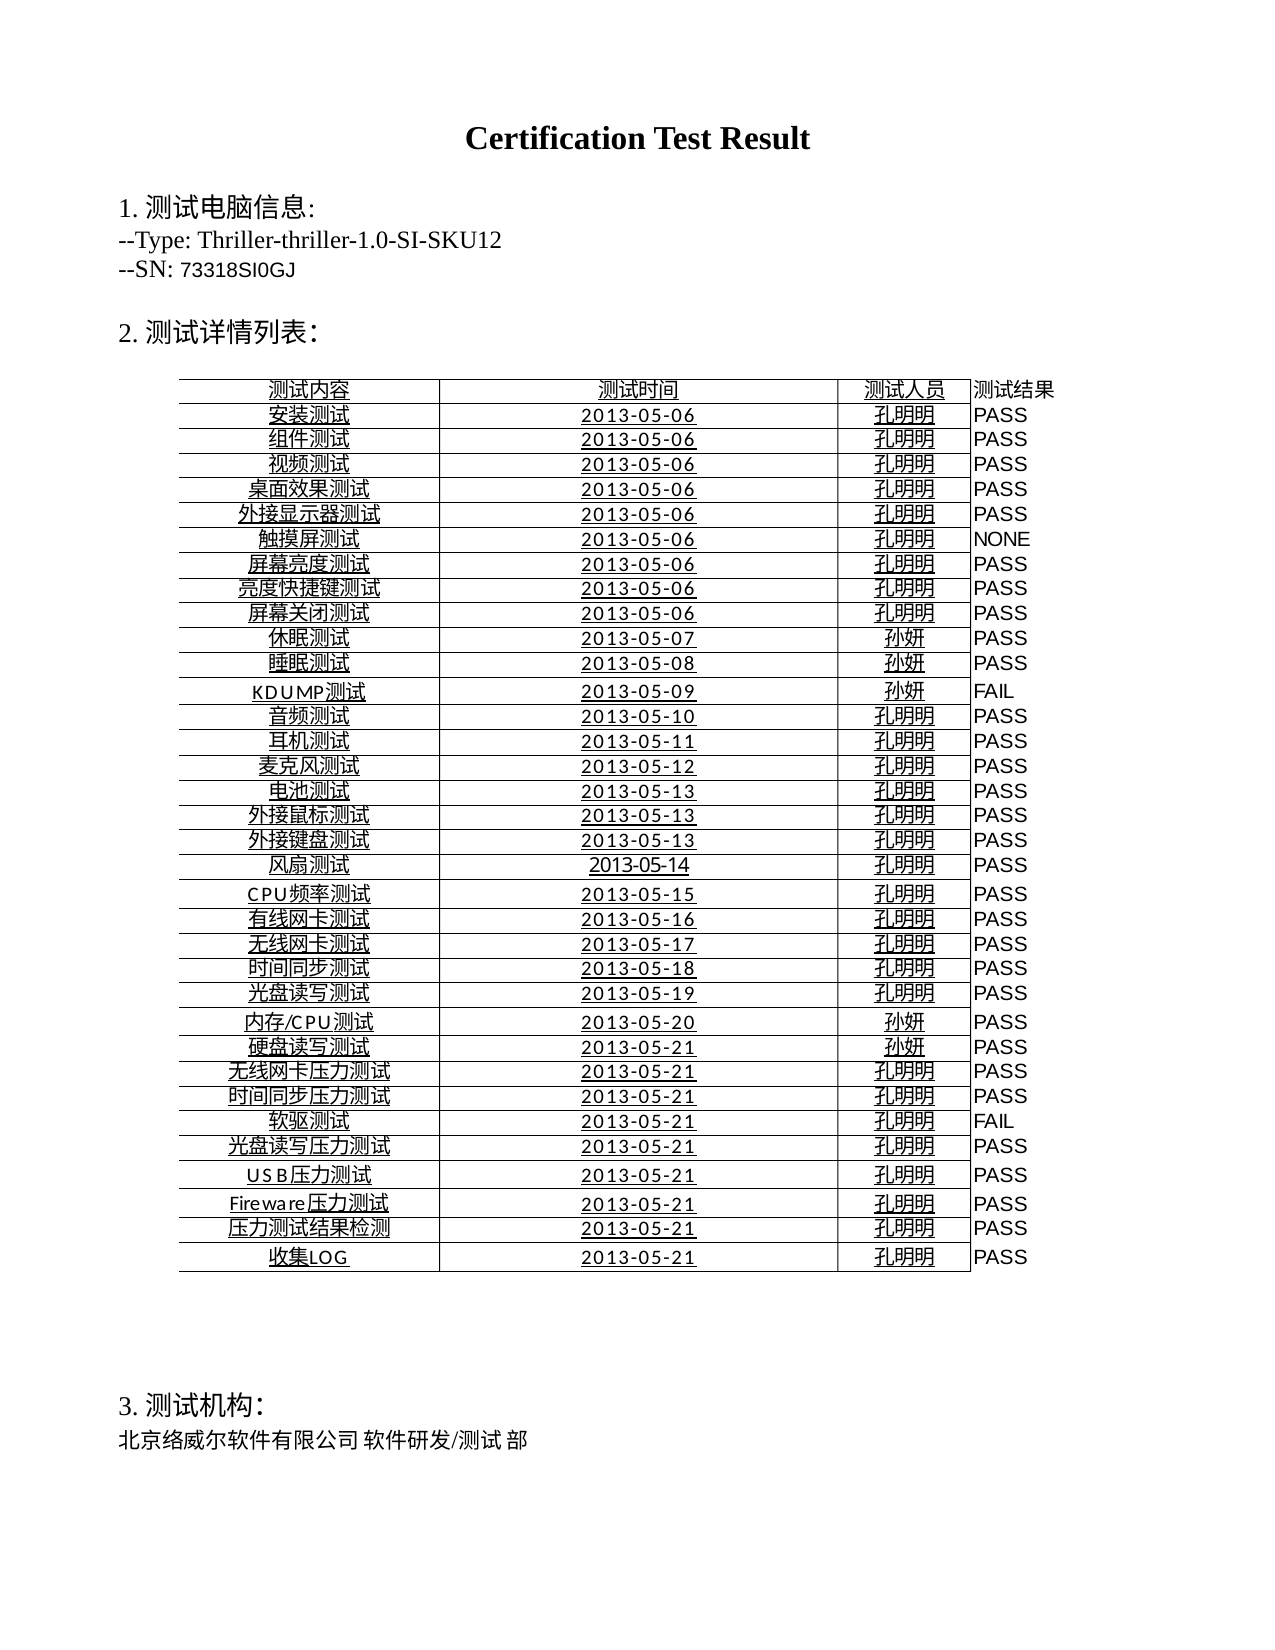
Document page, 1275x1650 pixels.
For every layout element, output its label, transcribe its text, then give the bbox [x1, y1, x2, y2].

text 2. 测试详情列表： [118, 311, 1157, 351]
text 3. 测试机构： [118, 1384, 1157, 1423]
text 1. 测试电脑信息: [118, 186, 1157, 225]
text 北京络威尔软件有限公司 软件研发/测试 部 [118, 1423, 1157, 1454]
text --SN: 73318SI0GJ [118, 254, 1157, 283]
text --Type: Thriller-thriller-1.0-SI-SKU12 [118, 225, 1157, 254]
